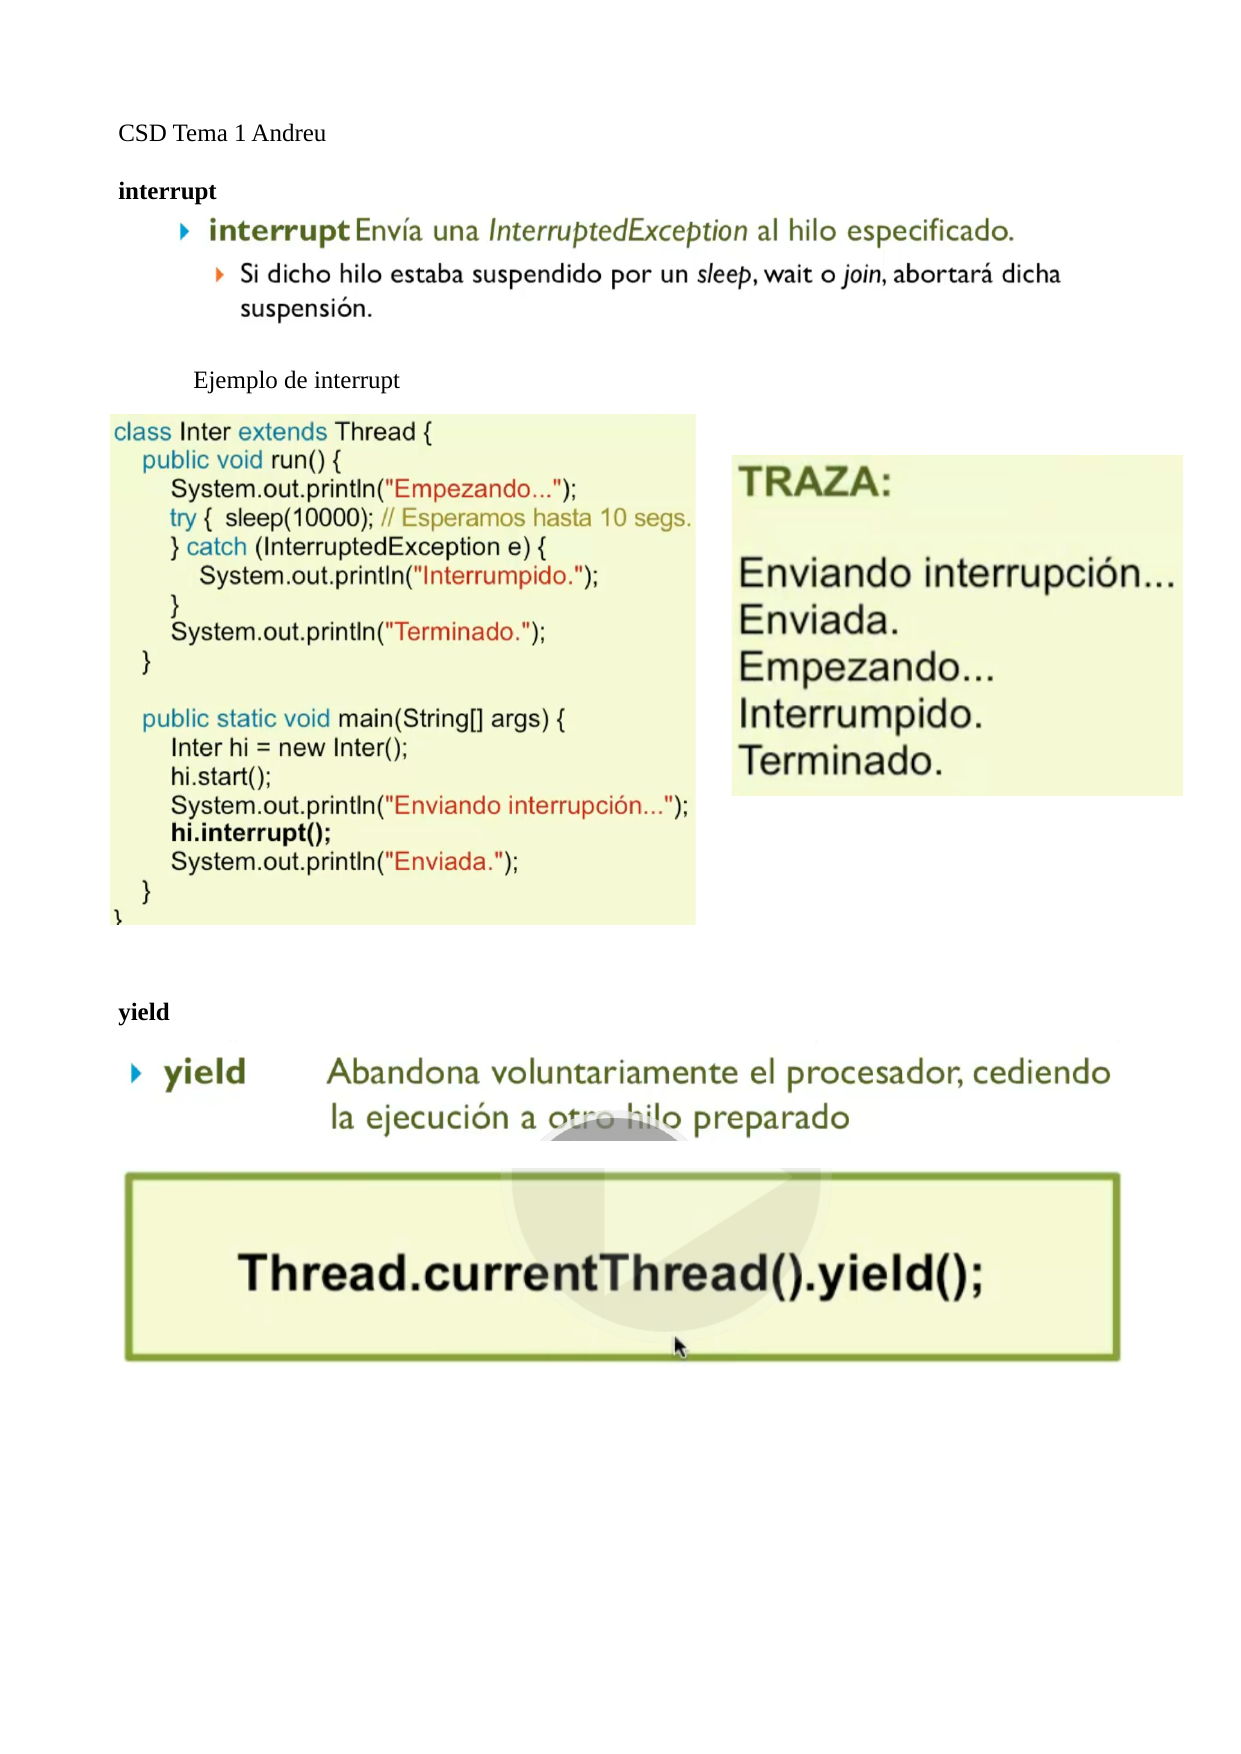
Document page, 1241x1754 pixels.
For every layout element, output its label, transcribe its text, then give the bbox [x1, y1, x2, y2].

picture [110, 414, 696, 925]
picture [731, 455, 1184, 796]
text yield [118, 997, 1122, 1026]
picture [168, 205, 1072, 336]
text interrupt [118, 176, 1122, 205]
picture [118, 1168, 1123, 1366]
text Ejemplo de interrupt [118, 365, 1122, 393]
picture [118, 1040, 1123, 1141]
